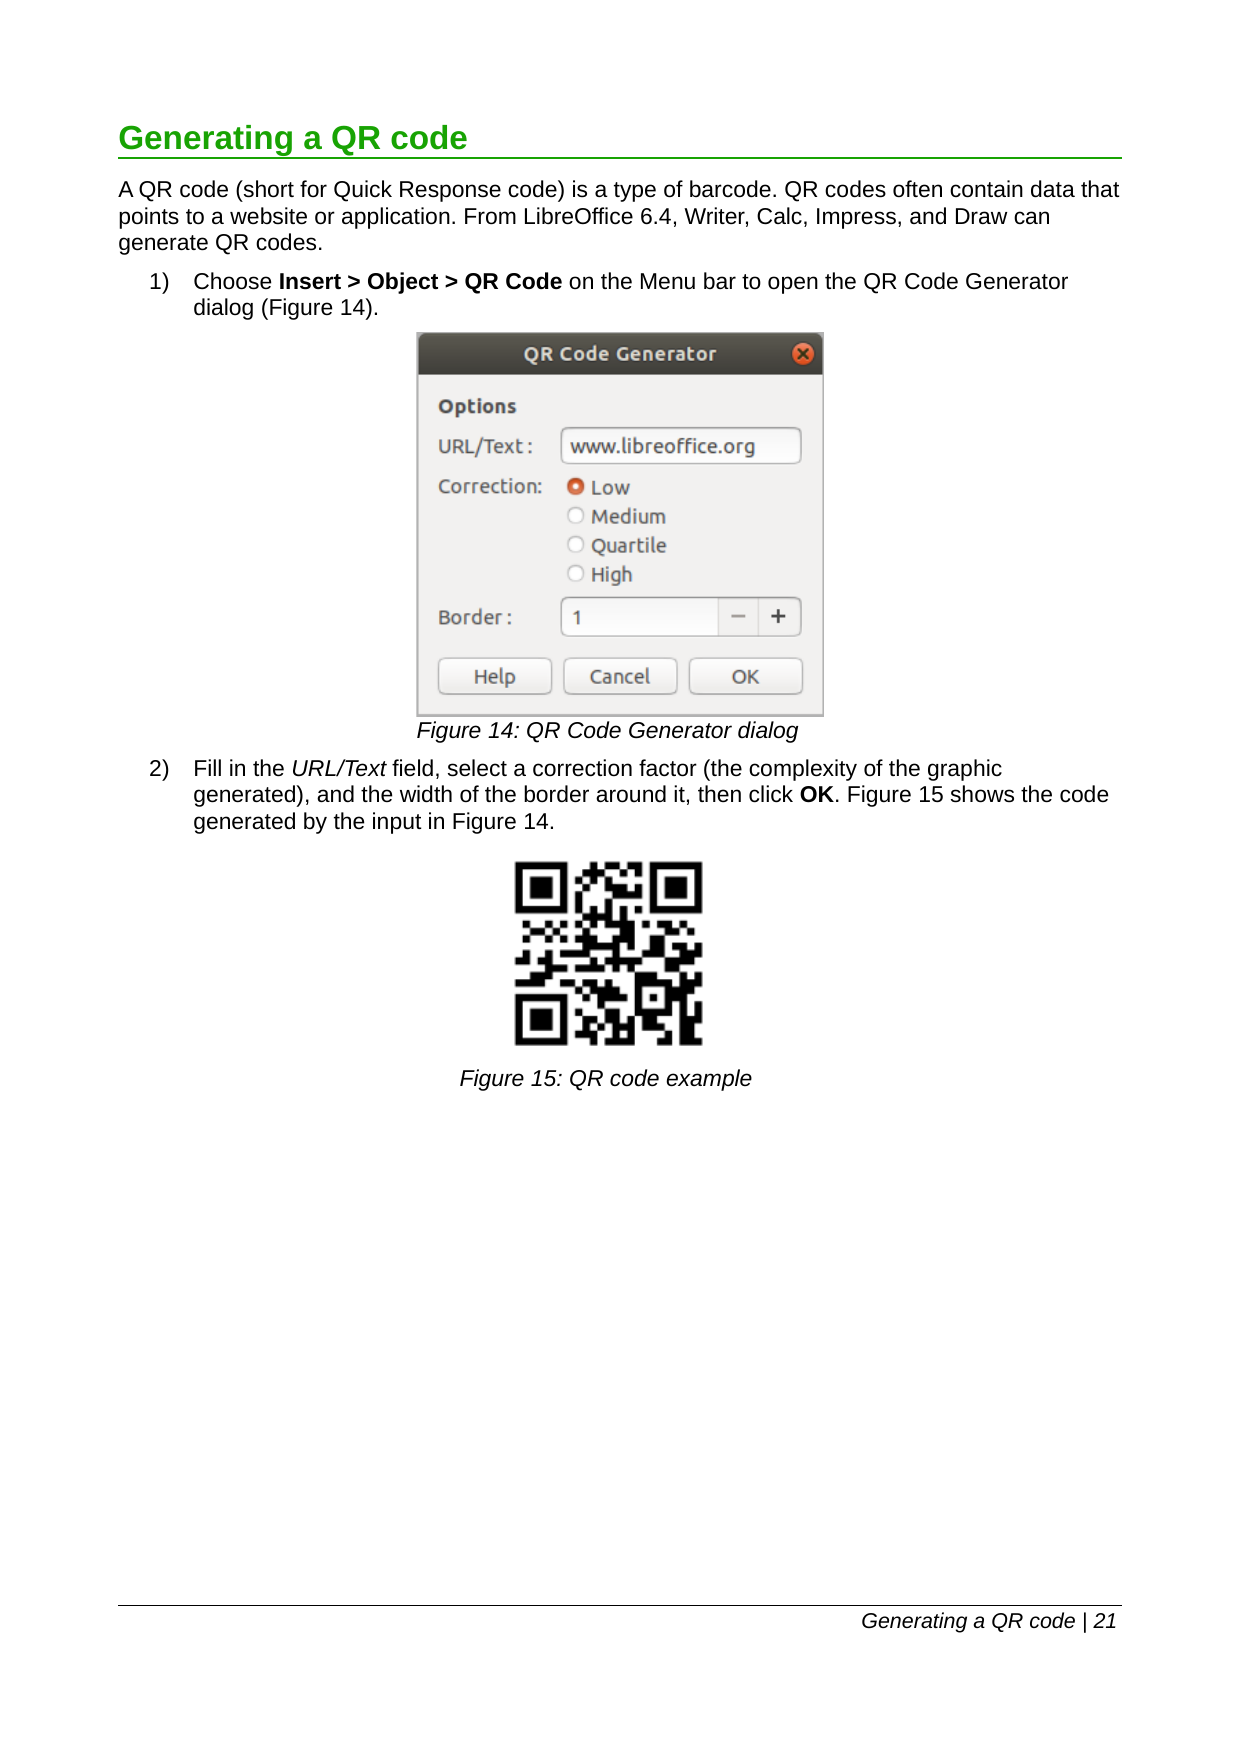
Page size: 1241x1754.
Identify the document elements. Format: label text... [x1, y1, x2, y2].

list Choose Insert > Object > QR Code on the Menu bar to open the QR Code Generator dialog (Figure 14). [169, 268, 1122, 321]
text Figure 14: QR Code Generator dialog [416, 717, 824, 743]
list Fill in the URL/Text field, select a correction factor (the complexity of the graphic generated), and the width of the border around it, then click OK. Figure 15 shows the code generated by the input in Figure 14. [169, 755, 1122, 834]
text Figure 15: QR code example [459, 846, 781, 1091]
picture [498, 846, 718, 1065]
text A QR code (short for Quick Response code) is a type of barcode. QR codes often contain data that points to a website or application. From LibreOffice 6.4, Writer, Calc, Impress, and Draw can generate QR codes. [118, 176, 1122, 255]
picture [416, 332, 824, 717]
subtitle Generating a QR code [118, 118, 1122, 157]
